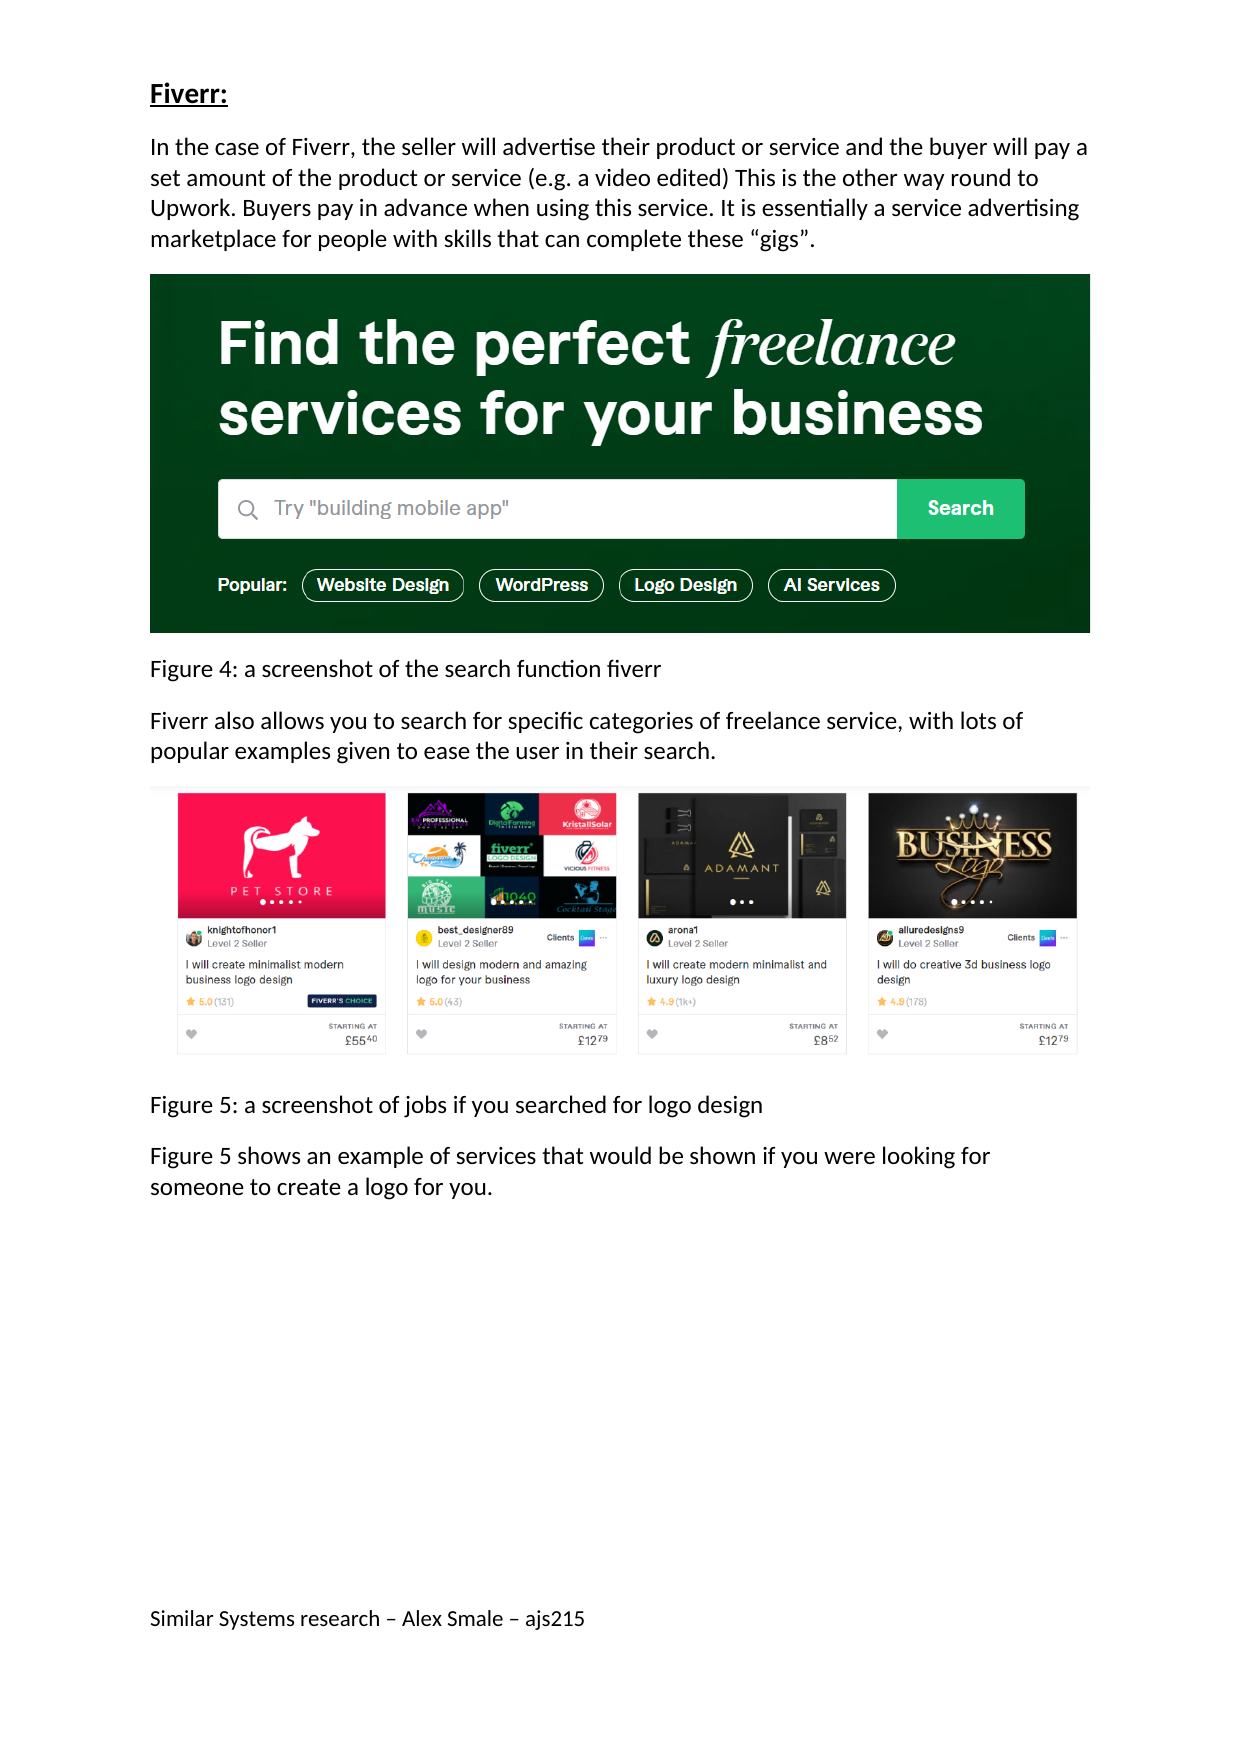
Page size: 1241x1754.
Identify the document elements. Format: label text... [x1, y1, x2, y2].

text Figure 5 shows an example of services that would be shown if you were looking for someone to create a logo for you. [150, 1140, 1090, 1201]
text Fiverr: [150, 75, 1090, 111]
text Figure 4: a screenshot of the search function fiverr [150, 654, 1090, 684]
text Figure 5: a screenshot of jobs if you searched for logo design [150, 1089, 1090, 1119]
text In the case of Fiverr, the seller will advertise their product or service and the buyer will pay a set amount of the product or service (e.g. a video edited) This is the other way round to Upwork. Buyers pay in advance when using this service. It is essentially a service advertising marketplace for people with skills that can complete these “gigs”. [150, 131, 1090, 253]
text Fiverr also allows you to search for specific categories of freelance service, with lots of popular examples given to ease the user in their search. [150, 705, 1090, 766]
